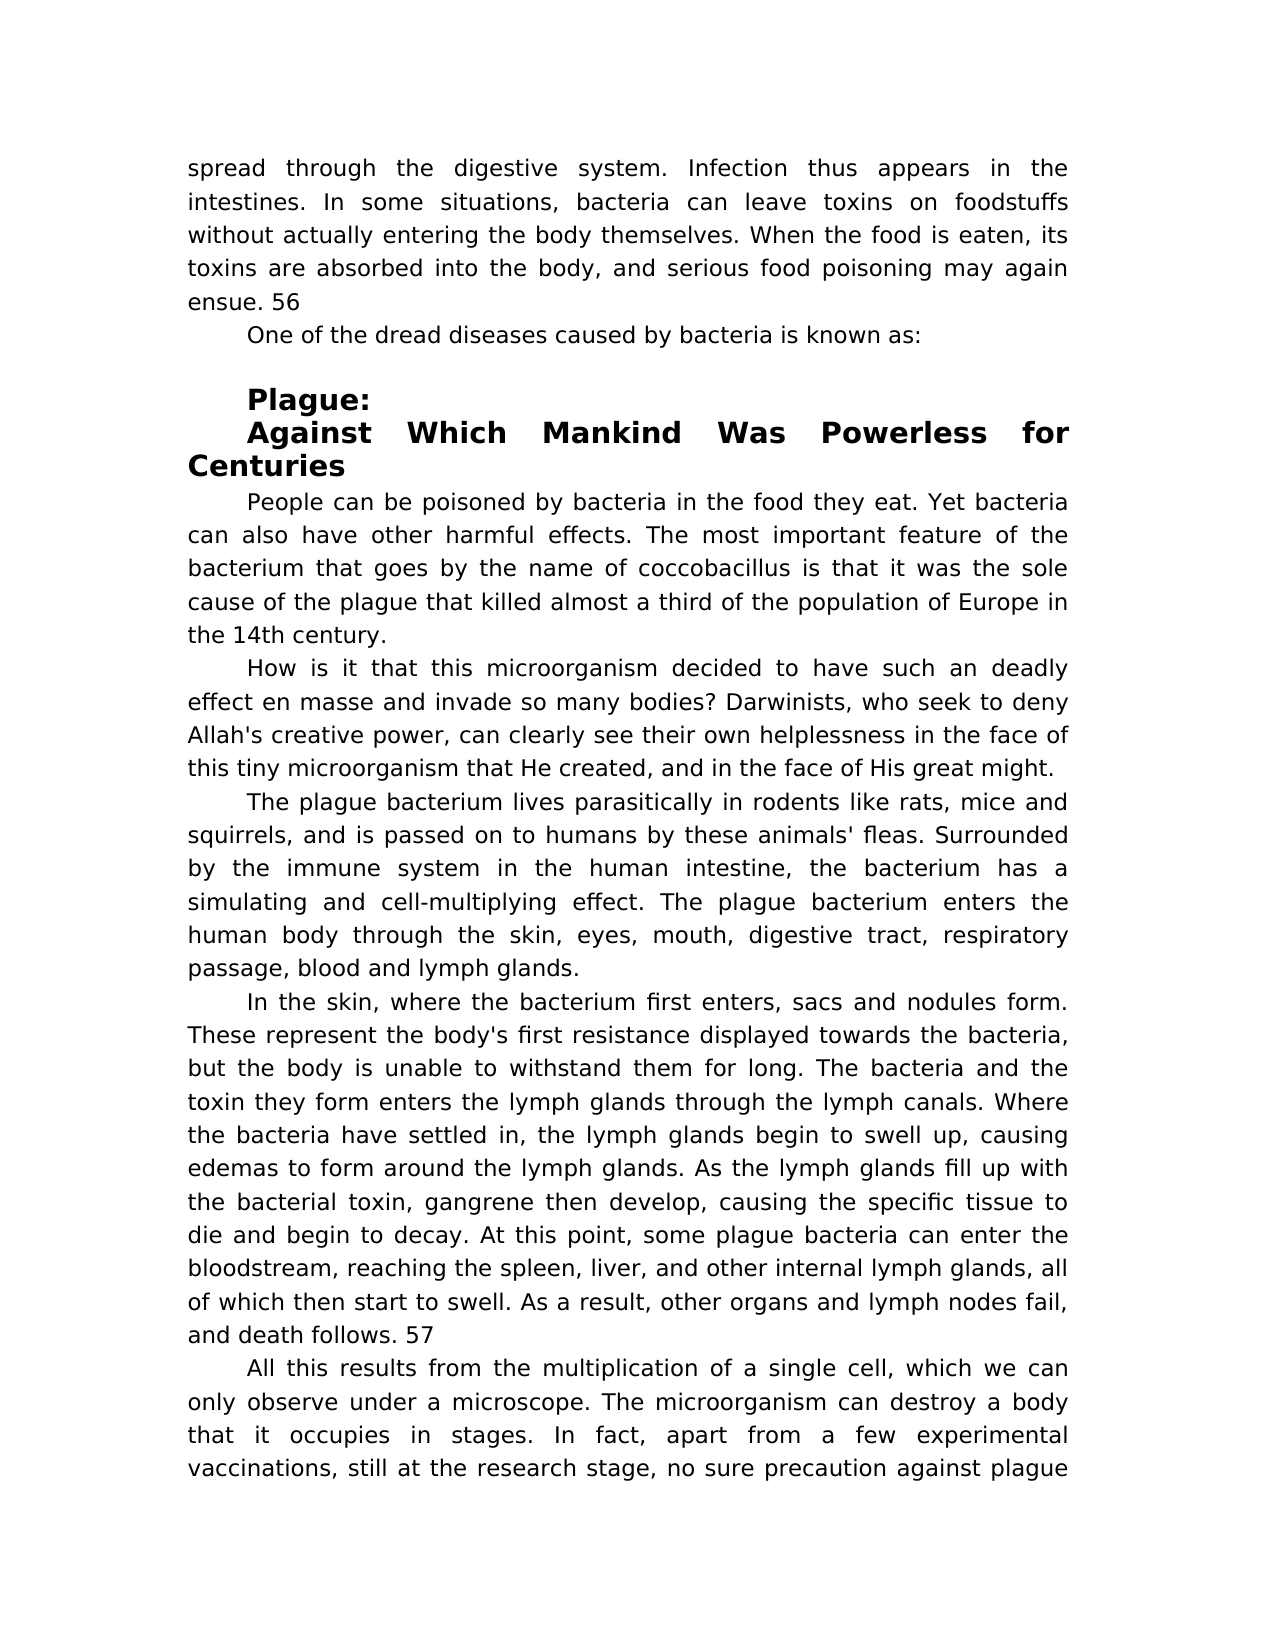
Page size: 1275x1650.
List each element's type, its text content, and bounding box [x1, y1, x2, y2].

text All this results from the multiplication of a single cell, which we can only observe under a microscope. The microorganism can destroy a body that it occupies in stages. In fact, apart from a few experimental vaccinations, still at the research stage, no sure precaution against plague [187, 1350, 1070, 1483]
text One of the dread diseases caused by bacteria is known as: [187, 317, 1070, 350]
text The plague bacterium lives parasitically in rodents like rats, mice and squirrels, and is passed on to humans by these animals' fleas. Surrounded by the immune system in the human intestine, the bacterium has a simulating and cell-multiplying effect. The plague bacterium enters the human body through the skin, eyes, mouth, digestive tract, respiratory passage, blood and lymph glands. [187, 783, 1070, 983]
text In the skin, where the bacterium first enters, sacs and nodules form. These represent the body's first resistance displayed towards the bacteria, but the body is unable to withstand them for long. The bacteria and the toxin they form enters the lymph glands through the lymph canals. Where the bacteria have settled in, the lymph glands begin to swell up, causing edemas to form around the lymph glands. As the lymph glands fill up with the bacterial toxin, gangrene then develop, causing the specific tissue to die and begin to decay. At this point, some plague bacteria can enter the bloodstream, reaching the spleen, liver, and other internal lymph glands, all of which then start to swell. As a result, other organs and lymph nodes fail, and death follows. 57 [187, 983, 1070, 1350]
text Against Which Mankind Was Powerless for Centuries [187, 417, 1070, 483]
text spread through the digestive system. Infection thus appears in the intestines. In some situations, bacteria can leave toxins on foodstuffs without actually entering the body themselves. When the food is eaten, its toxins are absorbed into the body, and serious food poisoning may again ensue. 56 [187, 150, 1070, 317]
text Plague: [187, 383, 1070, 417]
text How is it that this microorganism decided to have such an deadly effect en masse and invade so many bodies? Darwinists, who seek to deny Allah's creative power, can clearly see their own helplessness in the face of this tiny microorganism that He created, and in the face of His great might. [187, 650, 1070, 783]
text People can be poisoned by bacteria in the food they eat. Yet bacteria can also have other harmful effects. The most important feature of the bacterium that goes by the name of coccobacillus is that it was the sole cause of the plague that killed almost a third of the population of Europe in the 14th century. [187, 483, 1070, 650]
